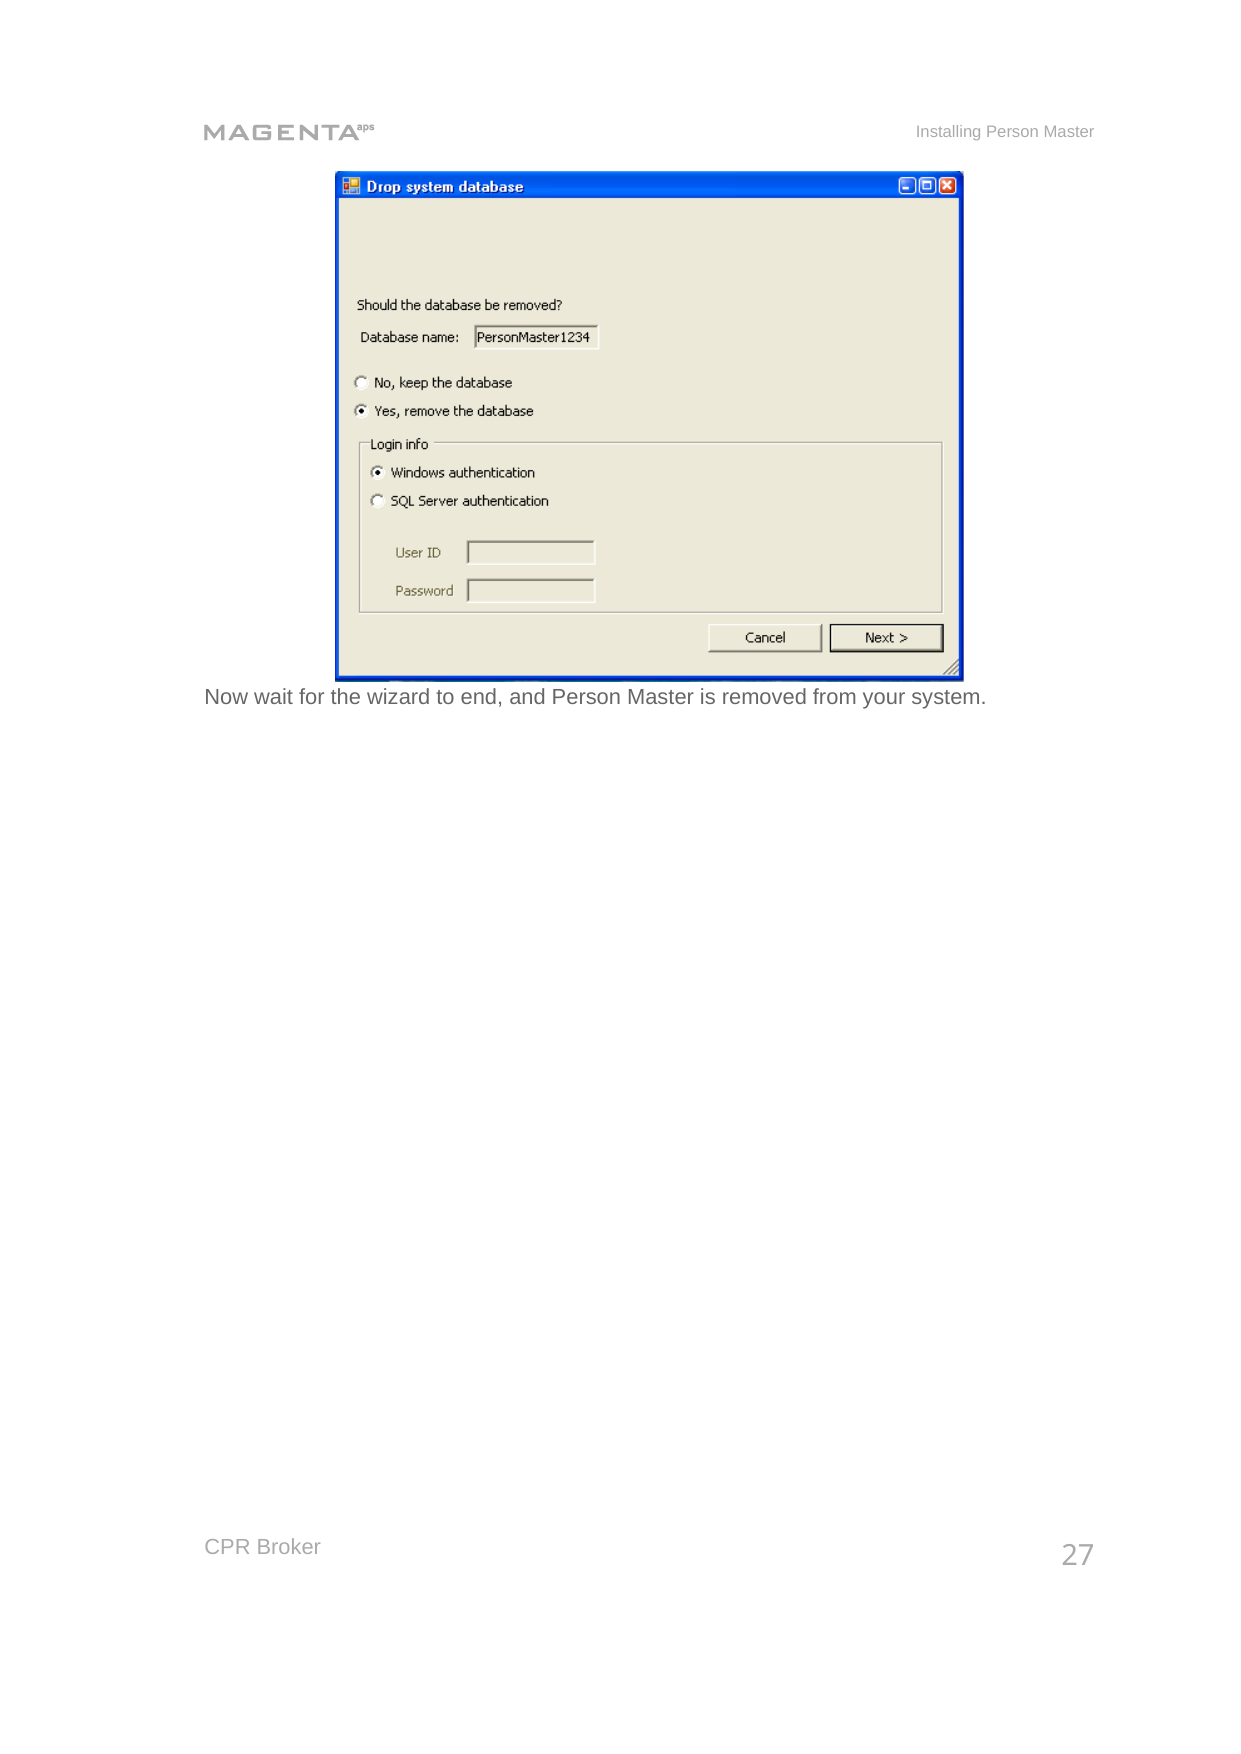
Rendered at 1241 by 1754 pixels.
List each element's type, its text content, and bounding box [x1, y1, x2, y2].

text Now wait for the wizard to end, and Person Master is removed from your system. [204, 171, 1094, 711]
picture [335, 171, 964, 682]
